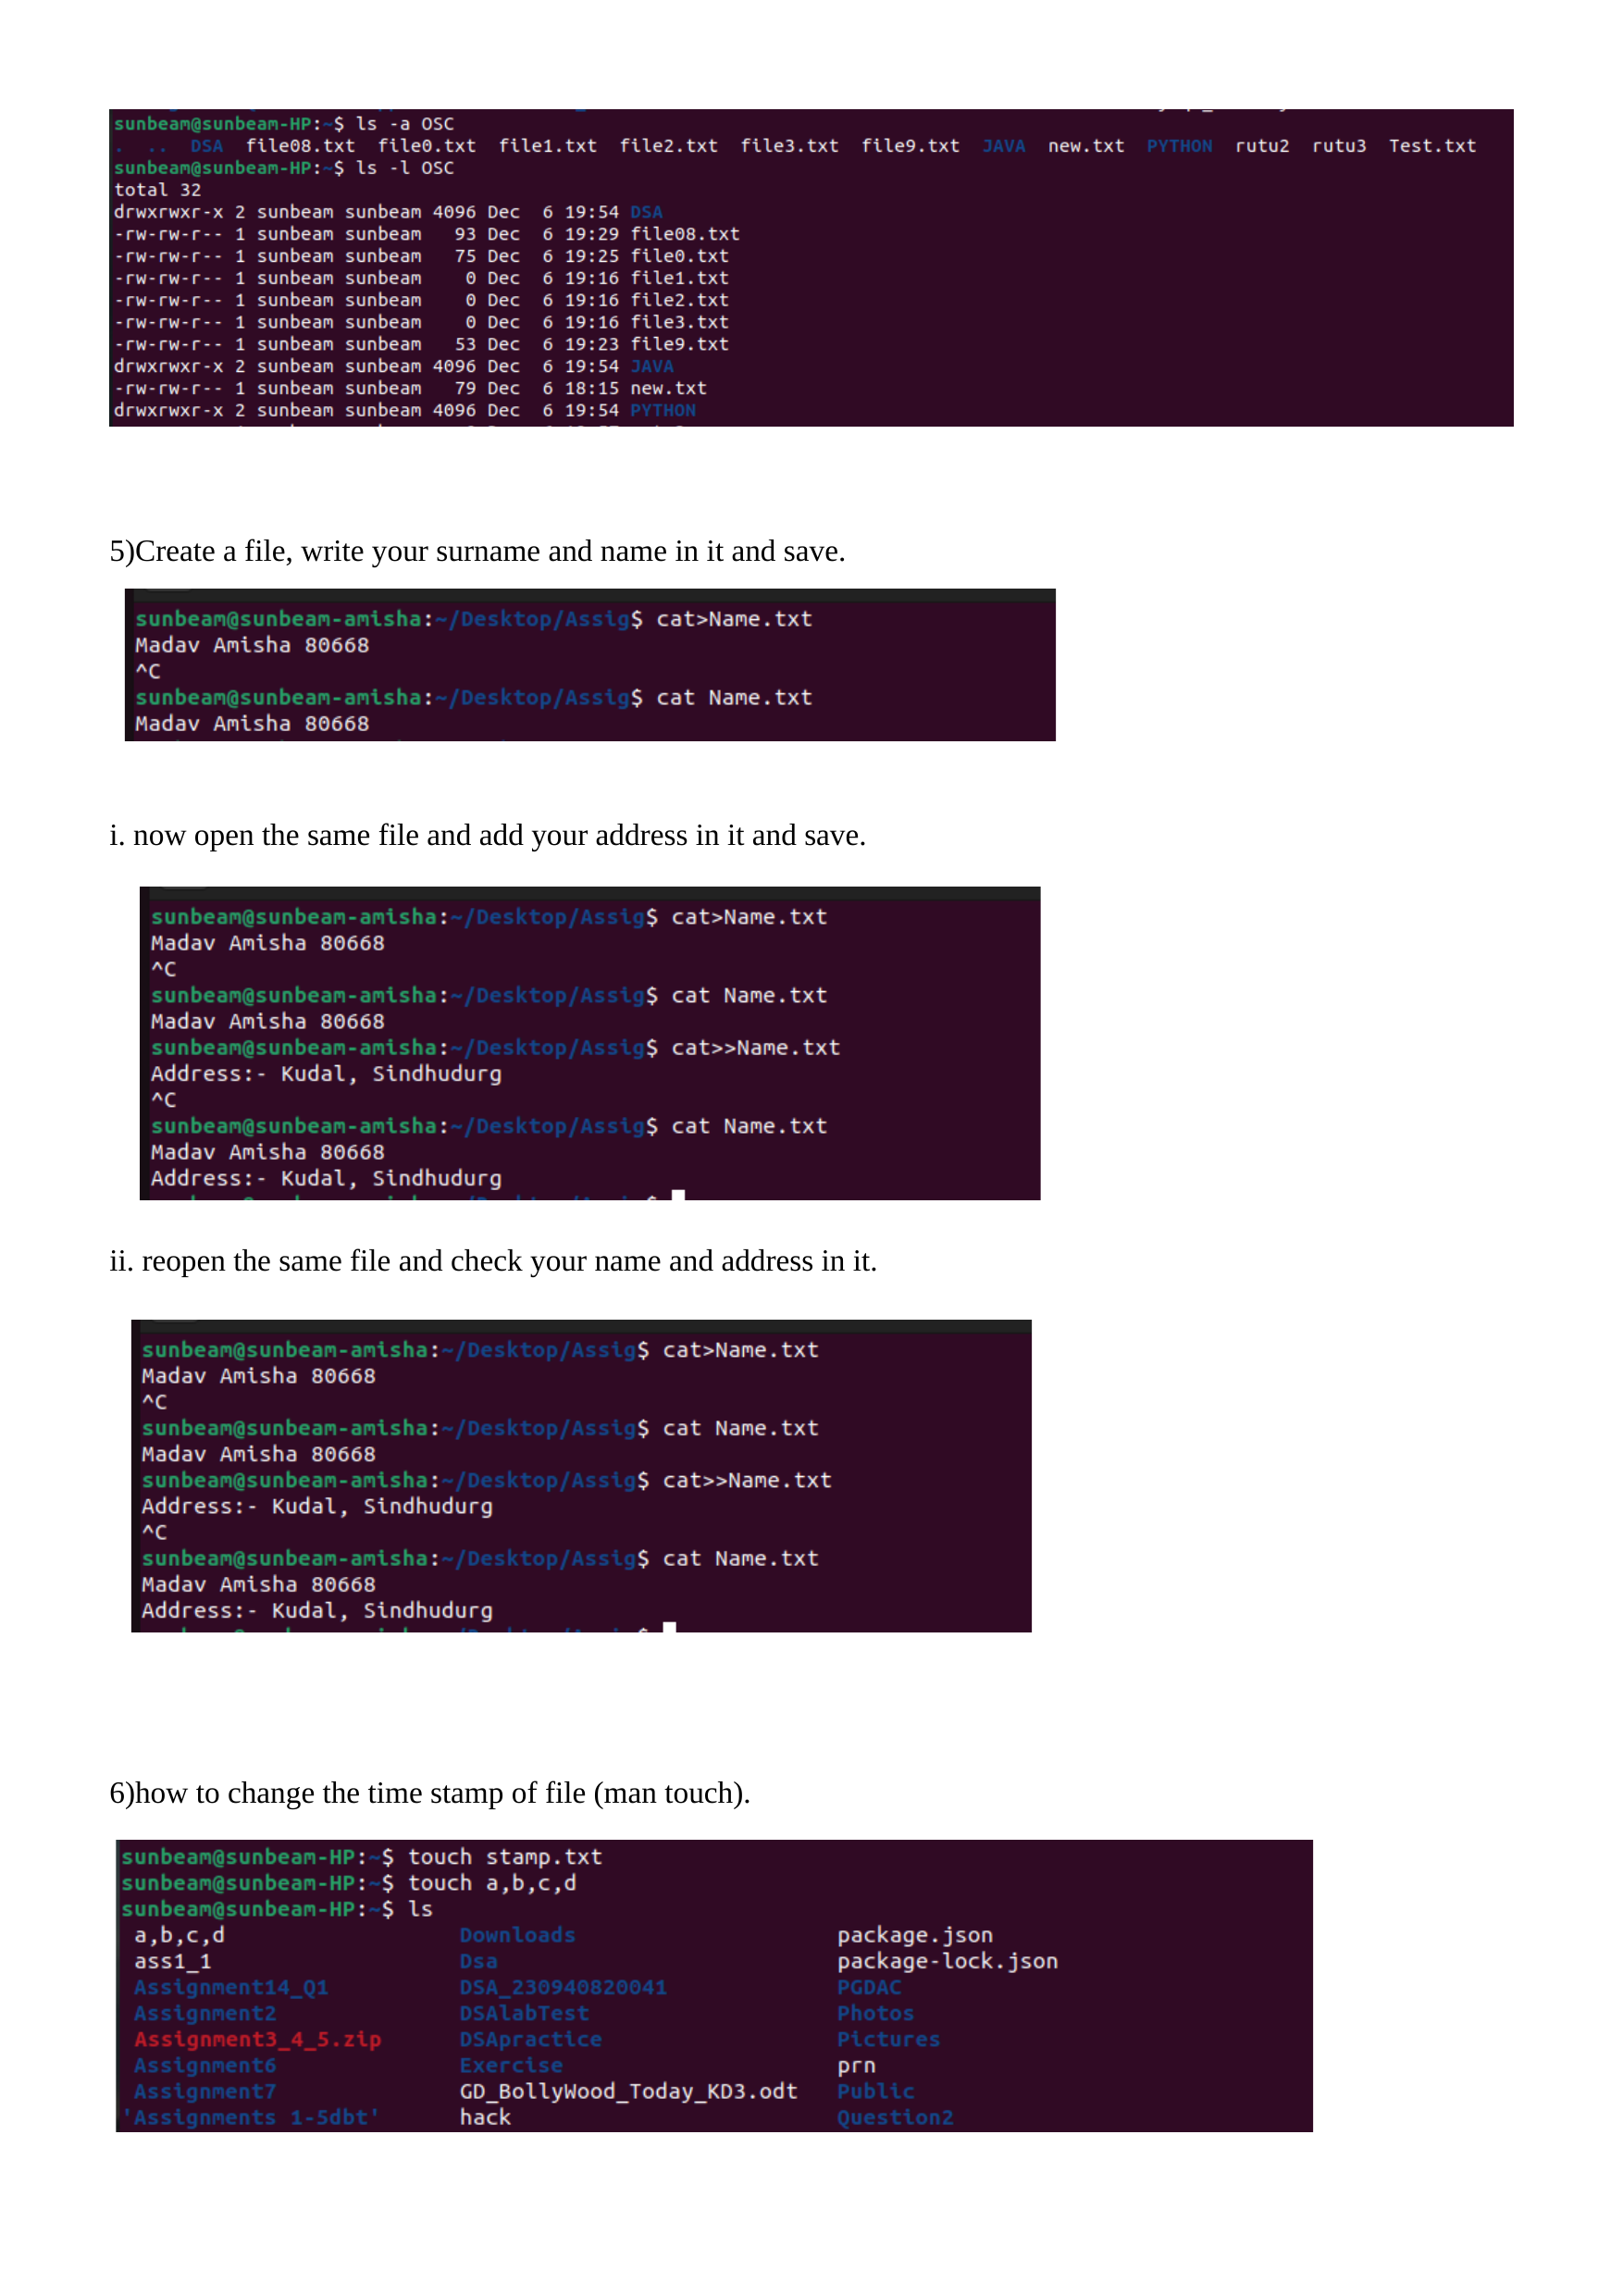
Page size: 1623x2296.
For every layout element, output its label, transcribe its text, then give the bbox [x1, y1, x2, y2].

picture [124, 589, 1057, 741]
picture [140, 887, 1041, 1200]
text 6)how to change the time stamp of file (man touch). [109, 1774, 1514, 1809]
text i. now open the same file and add your address in it and save. [109, 816, 1514, 851]
picture [109, 109, 1514, 427]
text ii. reopen the same file and check your name and address in it. [109, 1242, 1514, 1277]
picture [130, 1320, 1033, 1632]
text 5)Create a file, write your surname and name in it and save. [109, 532, 1514, 568]
